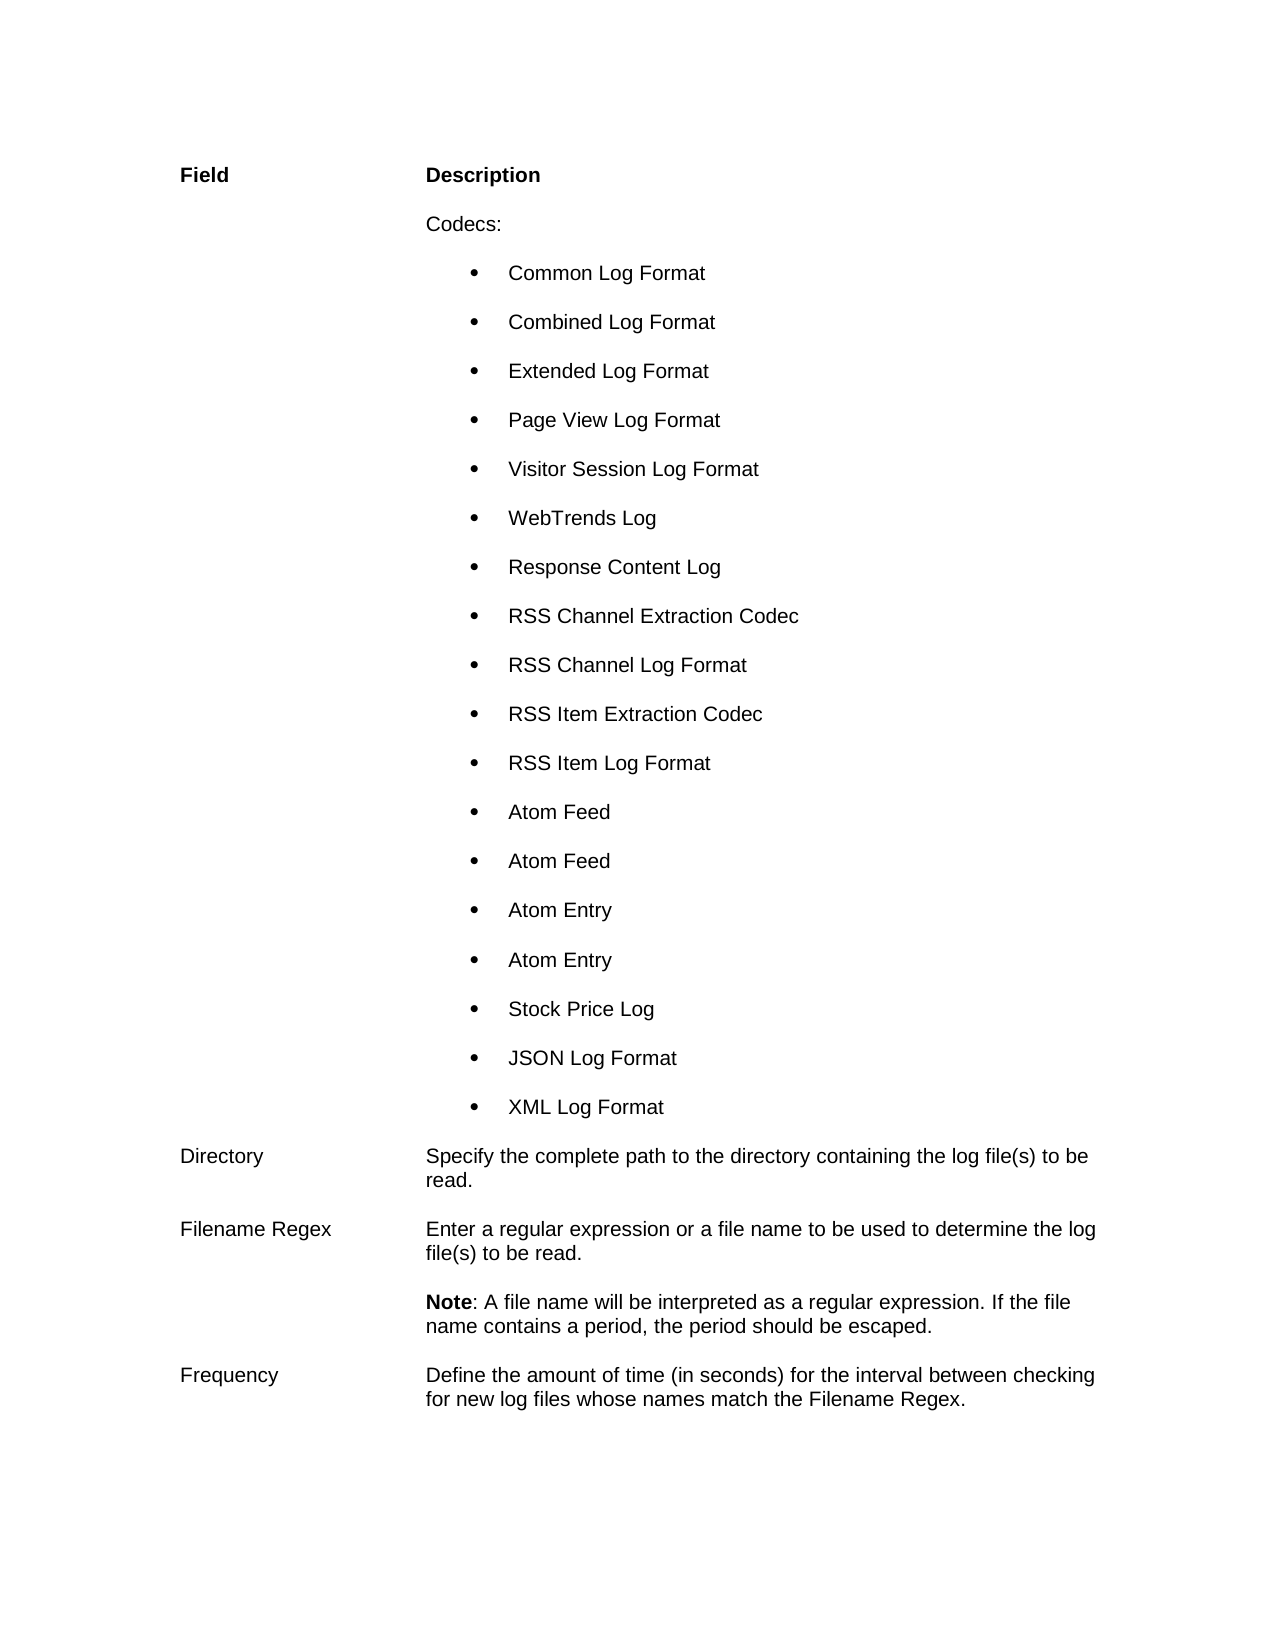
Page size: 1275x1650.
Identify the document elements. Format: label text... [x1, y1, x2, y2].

table_cell Directory [139, 1131, 384, 1204]
table_cell Filename Regex [139, 1204, 384, 1351]
table_header Field [139, 150, 384, 199]
table_cell Specify the complete path to the directory containing the log file(s) to be read. [384, 1131, 1136, 1204]
table_cell Enter a regular expression or a file name to be used to determine the log file(s) to be read. Note: A file name will be interpreted as a regular expression. If the file name contains a period, the period should be escaped. [384, 1204, 1136, 1351]
table_cell Select the Codec to be used when reading the log file contents from this drop-down list. By default, the Log File Input reactor supports the following Codecs: Common Log Format Combined Log Format Extended Log Format Page View Log Format Visitor Session Log Format WebTrends Log Response Content Log RSS Channel Extraction Codec RSS Channel Log Format RSS Item Extraction Codec RSS Item Log Format Atom Feed Atom Feed Atom Entry Atom Entry Stock Price Log JSON Log Format XML Log Format [384, 199, 1136, 1131]
table_header Description [384, 150, 1136, 199]
table_cell [139, 199, 384, 1131]
table_cell Frequency [139, 1351, 384, 1424]
table_cell Define the amount of time (in seconds) for the interval between checking for new log files whose names match the Filename Regex. [384, 1351, 1136, 1424]
